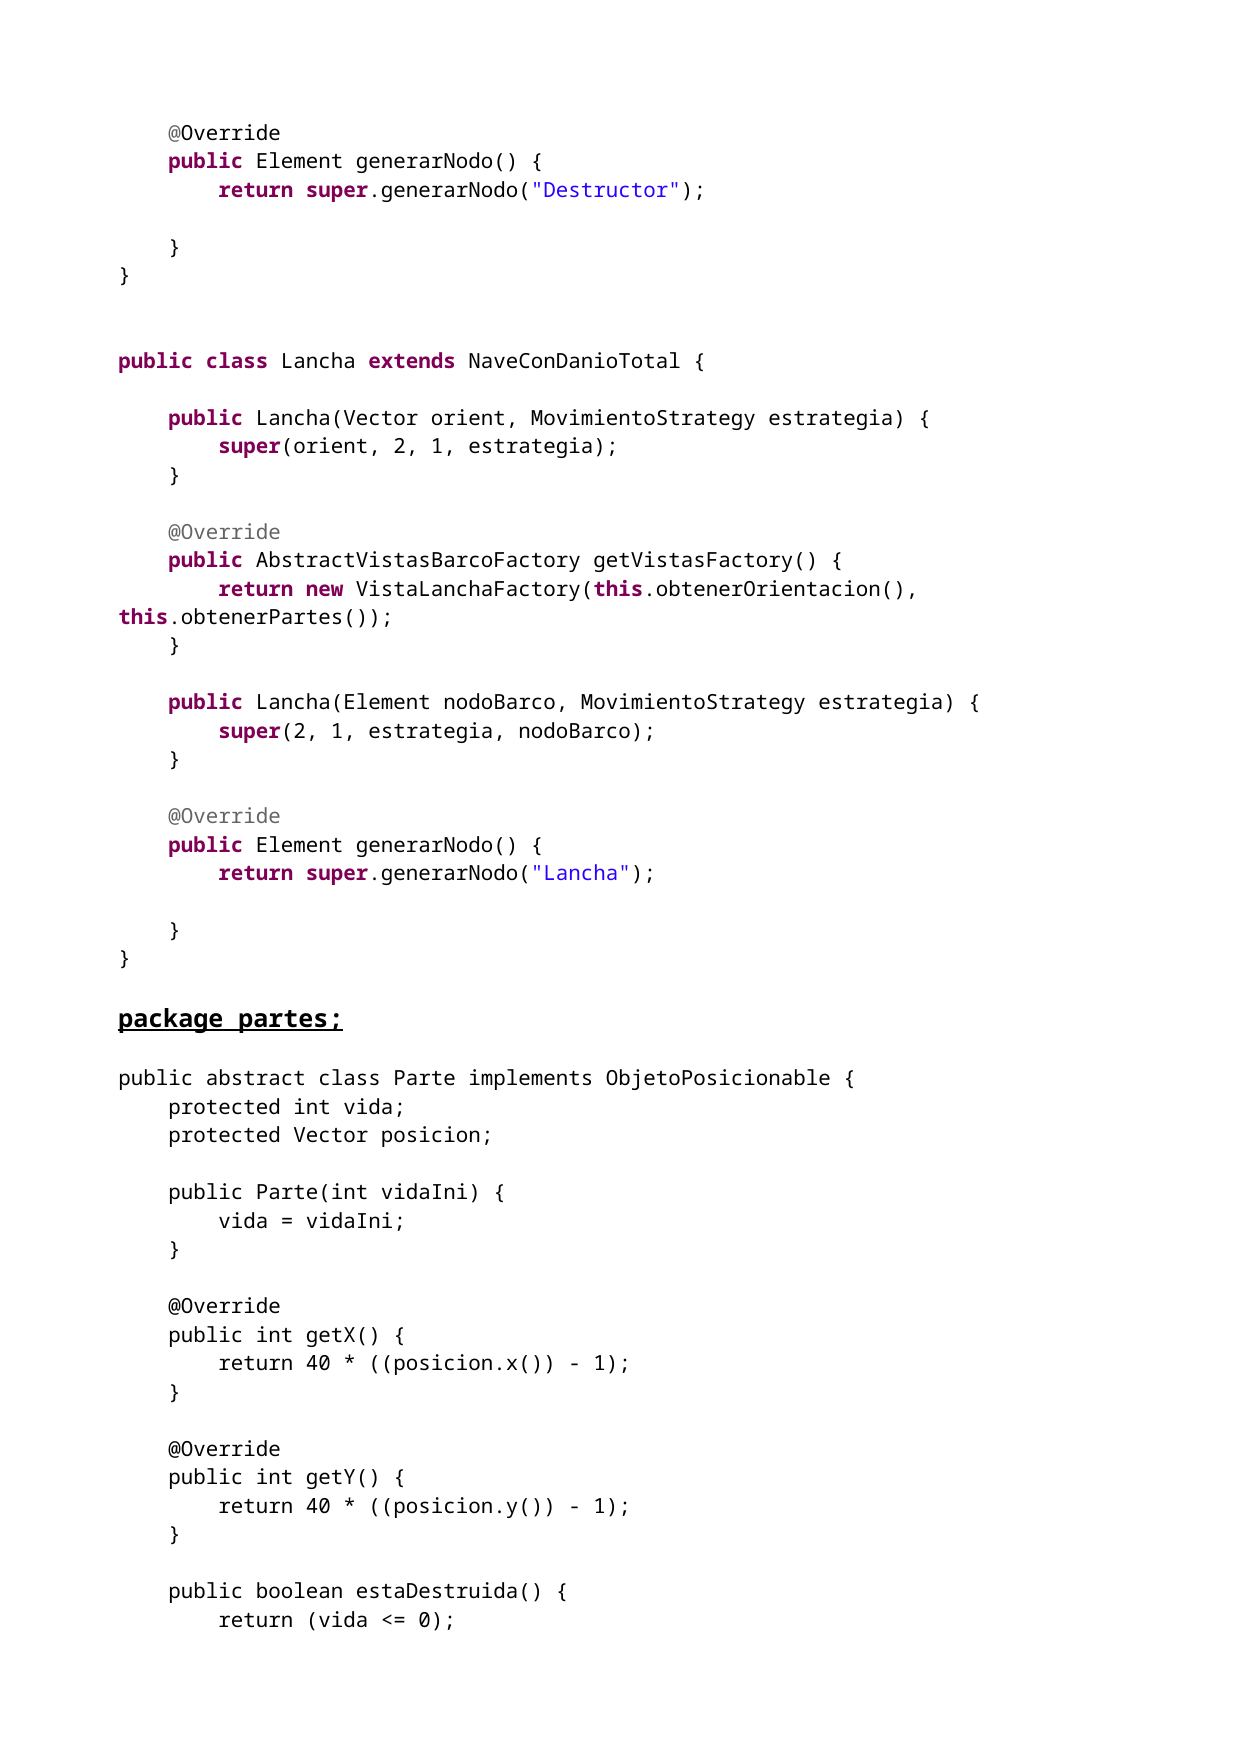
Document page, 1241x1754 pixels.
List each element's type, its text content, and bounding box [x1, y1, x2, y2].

text public int getY() { [118, 1462, 1122, 1491]
text @Override [118, 517, 1122, 545]
text } [118, 631, 1122, 659]
text public abstract class Parte implements ObjetoPosicionable { [118, 1063, 1122, 1092]
text } [118, 460, 1122, 488]
text } [118, 915, 1122, 943]
text package partes; [118, 1001, 1122, 1035]
text public int getX() { [118, 1320, 1122, 1348]
text } [118, 1377, 1122, 1405]
text public boolean estaDestruida() { [118, 1577, 1122, 1605]
text public AbstractVistasBarcoFactory getVistasFactory() { [118, 545, 1122, 574]
text public Lancha(Vector orient, MovimientoStrategy estrategia) { [118, 403, 1122, 432]
text @Override [118, 1292, 1122, 1320]
text return new VistaLanchaFactory(this.obtenerOrientacion(), this.obtenerPartes()); [118, 574, 1122, 631]
text } [118, 943, 1122, 972]
text return (vida <= 0); [118, 1605, 1122, 1633]
text return 40 * ((posicion.x()) - 1); [118, 1348, 1122, 1377]
text } [118, 1519, 1122, 1548]
text return 40 * ((posicion.y()) - 1); [118, 1491, 1122, 1519]
text @Override [118, 801, 1122, 830]
text return super.generarNodo("Destructor"); [118, 175, 1122, 203]
text } [118, 744, 1122, 773]
text protected int vida; [118, 1092, 1122, 1120]
text @Override [118, 118, 1122, 147]
text super(orient, 2, 1, estrategia); [118, 432, 1122, 460]
text return super.generarNodo("Lancha"); [118, 858, 1122, 887]
text } [118, 1234, 1122, 1263]
text public Element generarNodo() { [118, 830, 1122, 858]
text public Element generarNodo() { [118, 147, 1122, 175]
text vida = vidaIni; [118, 1206, 1122, 1234]
text public class Lancha extends NaveConDanioTotal { [118, 346, 1122, 375]
text } [118, 260, 1122, 289]
text public Lancha(Element nodoBarco, MovimientoStrategy estrategia) { [118, 687, 1122, 716]
text @Override [118, 1434, 1122, 1462]
text protected Vector posicion; [118, 1120, 1122, 1149]
text } [118, 232, 1122, 260]
text public Parte(int vidaIni) { [118, 1177, 1122, 1206]
text super(2, 1, estrategia, nodoBarco); [118, 716, 1122, 744]
